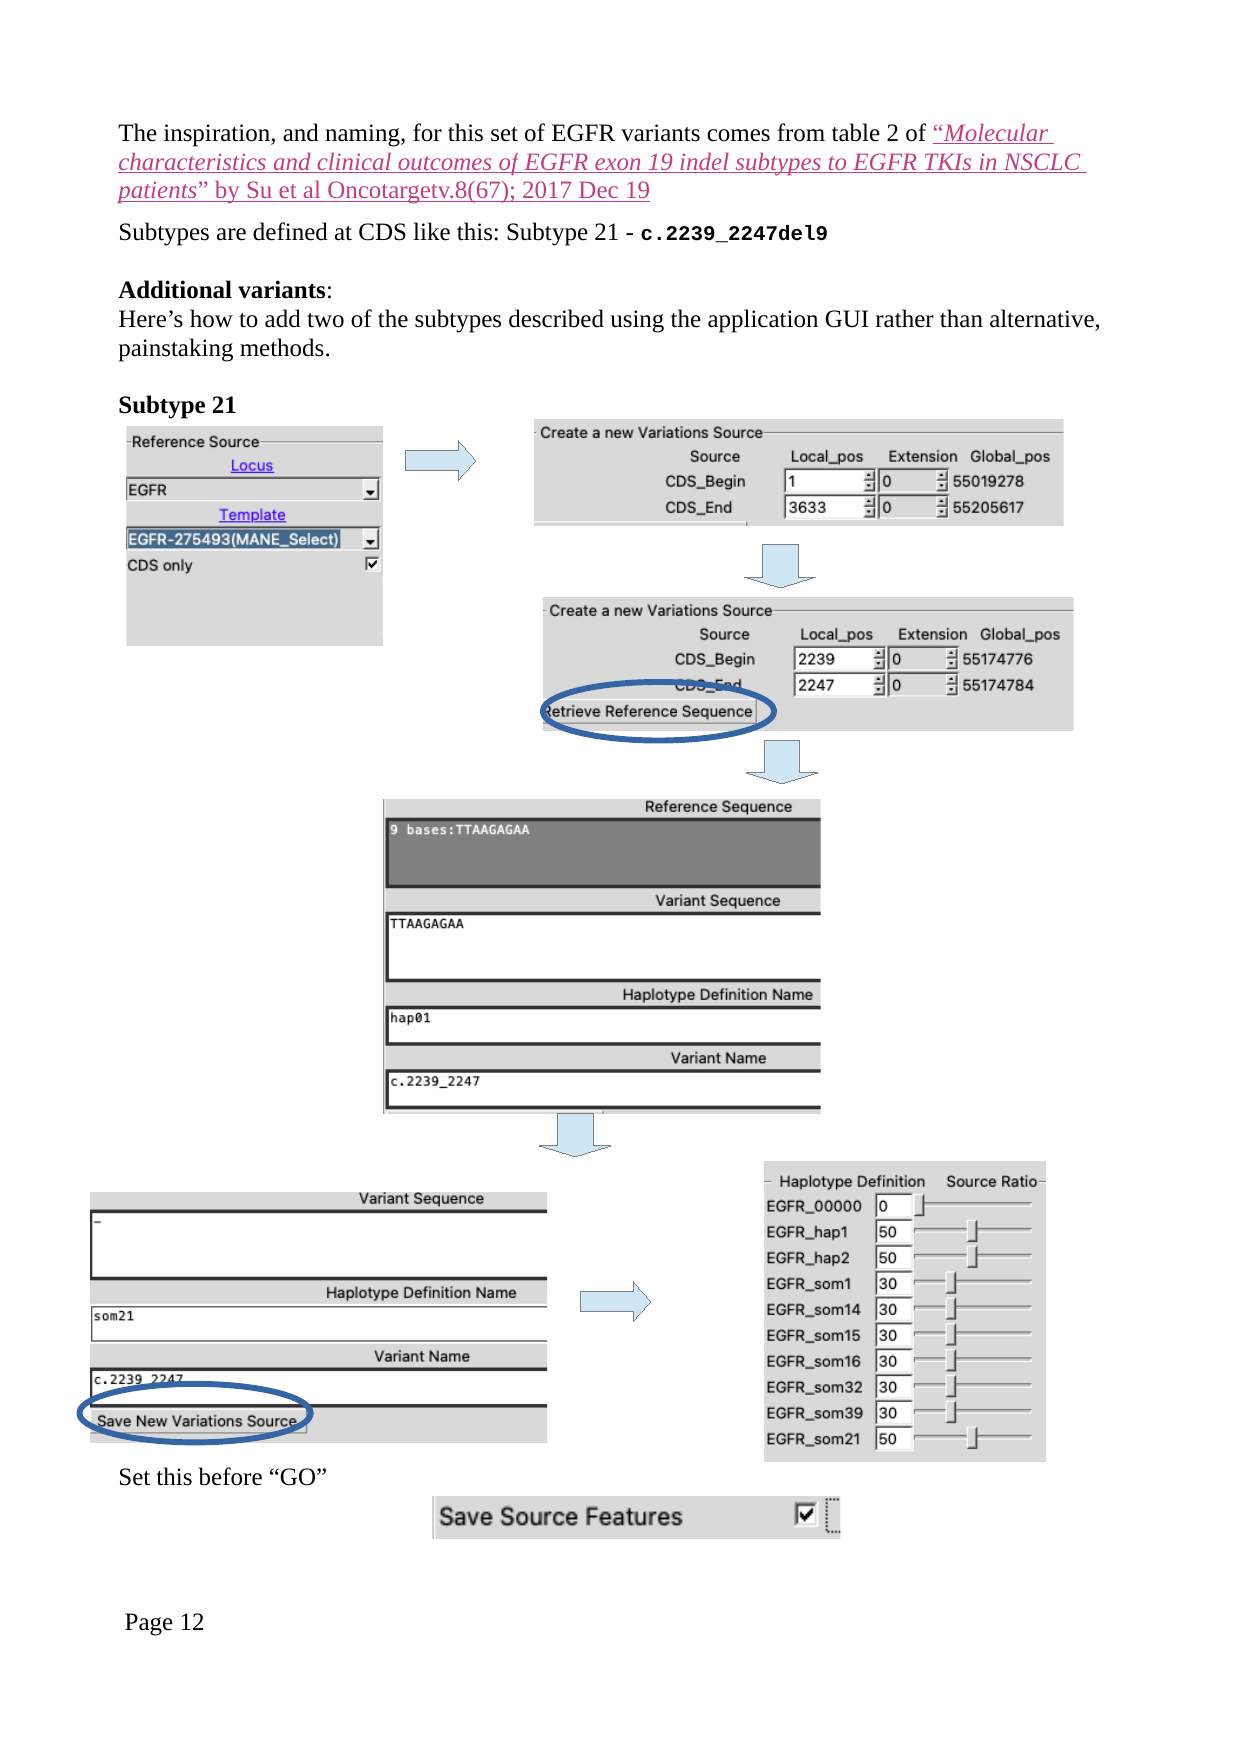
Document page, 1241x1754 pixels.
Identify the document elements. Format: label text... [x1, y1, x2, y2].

picture [90, 1430, 141, 1443]
picture [534, 419, 1064, 526]
picture [90, 1192, 548, 1443]
picture [542, 720, 560, 731]
picture [90, 1387, 307, 1439]
text Additional variants: [118, 275, 1122, 304]
text Subtype 21 [118, 390, 1122, 419]
picture [382, 799, 821, 1114]
text Subtypes are defined at CDS like this: Subtype 21 - c.2239_2247del9 [118, 217, 1122, 246]
text Here’s how to add two of the subtypes described using the application GUI rather than alternative, painstaking methods. [118, 304, 1122, 361]
picture [763, 1161, 1047, 1462]
picture [547, 685, 770, 731]
text The inspiration, and naming, for this set of EGFR variants comes from table 2 of “Molecular characteristics and clinical outcomes of EGFR exon 19 indel subtypes to EGFR TKIs in NSCLC patients” by Su et al Oncotargetv.8(67); 2017 Dec 19 [118, 118, 1122, 204]
text Set this before “GO” [118, 1142, 1122, 1491]
picture [542, 597, 1074, 731]
picture [432, 1496, 841, 1539]
picture [126, 426, 383, 646]
